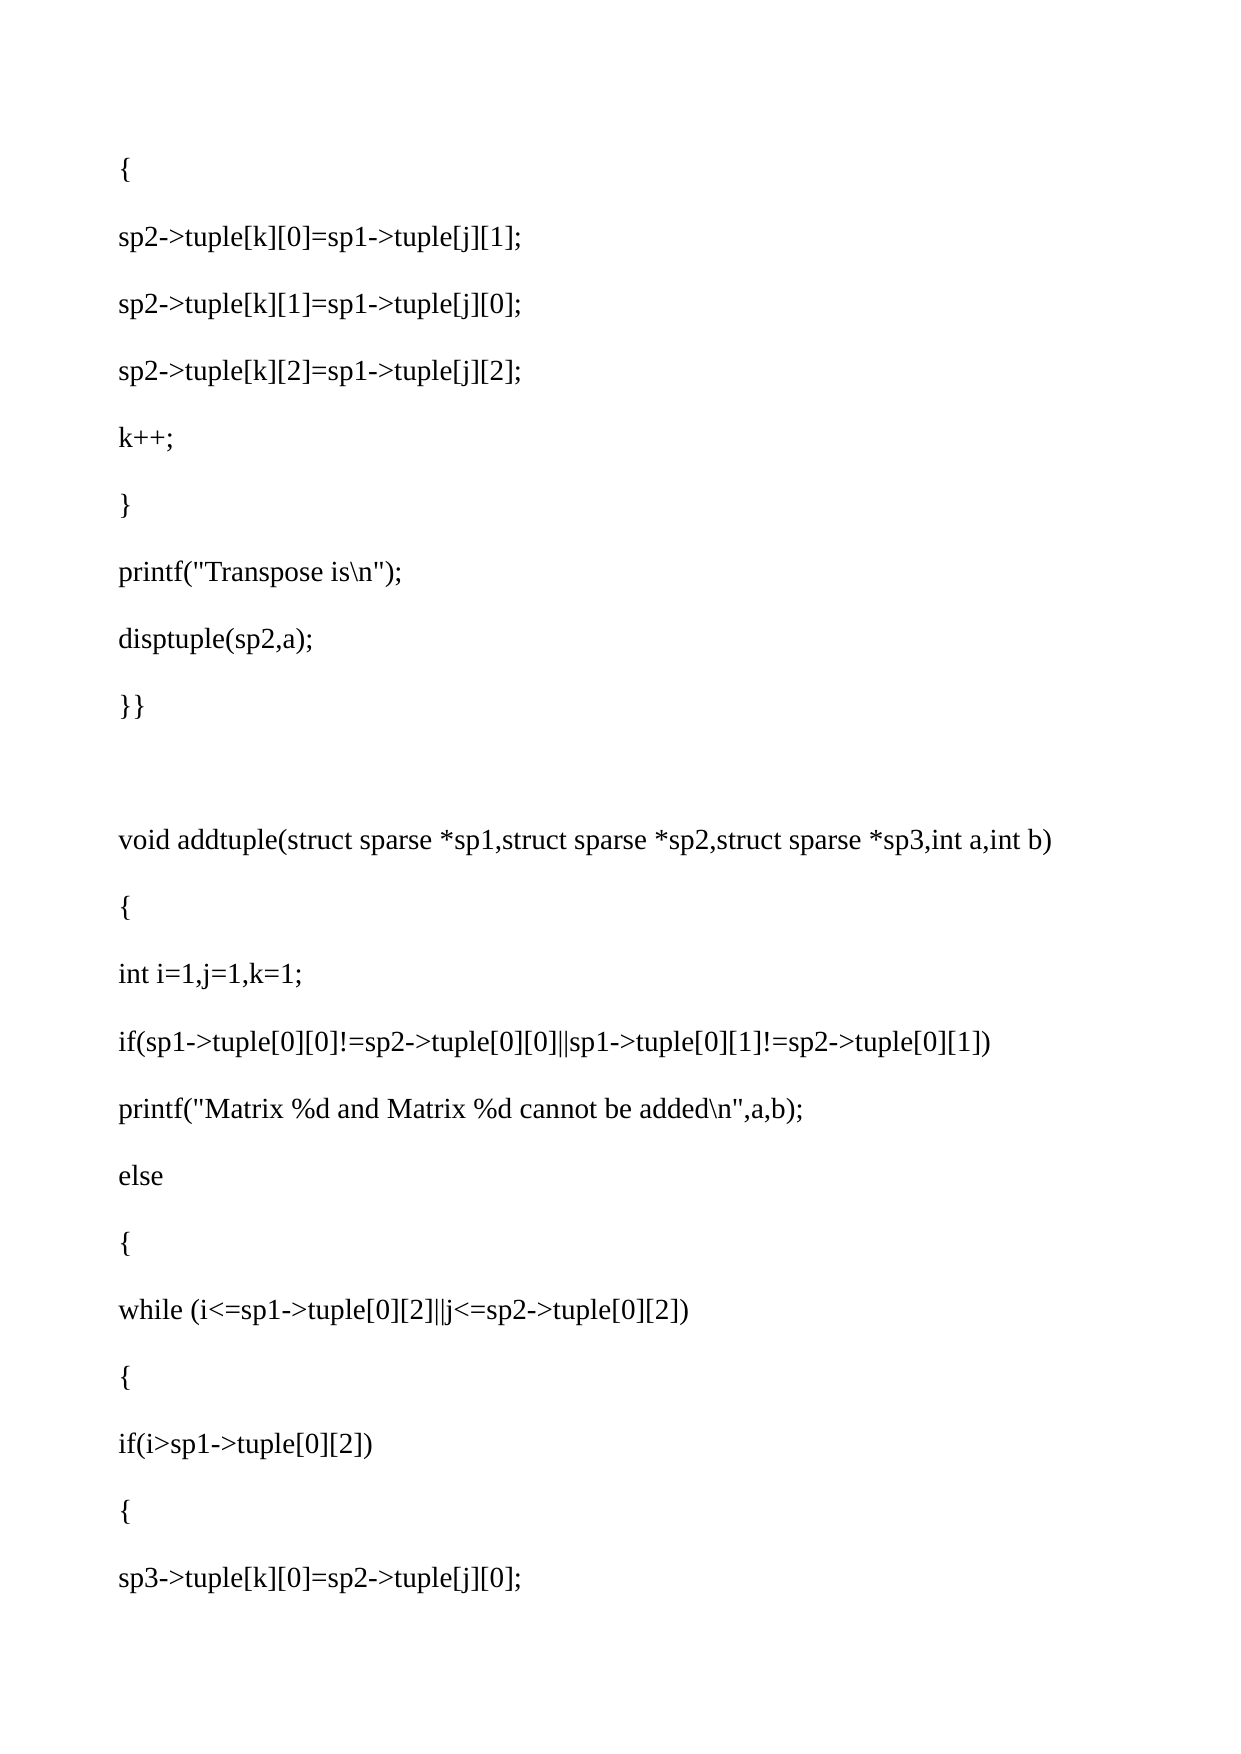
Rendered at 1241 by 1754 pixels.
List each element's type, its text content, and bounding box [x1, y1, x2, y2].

text { [118, 152, 1122, 185]
text printf("Matrix %d and Matrix %d cannot be added\n",a,b); [118, 1091, 1122, 1124]
text void addtuple(struct sparse *sp1,struct sparse *sp2,struct sparse *sp3,int a,int b) [118, 822, 1122, 856]
text if(sp1->tuple[0][0]!=sp2->tuple[0][0]||sp1->tuple[0][1]!=sp2->tuple[0][1]) [118, 1024, 1122, 1057]
text }} [118, 688, 1122, 722]
text while (i<=sp1->tuple[0][2]||j<=sp2->tuple[0][2]) [118, 1292, 1122, 1326]
text { [118, 1493, 1122, 1527]
text printf("Transpose is\n"); [118, 554, 1122, 588]
text k++; [118, 420, 1122, 453]
text } [118, 487, 1122, 521]
text { [118, 1225, 1122, 1258]
text sp2->tuple[k][1]=sp1->tuple[j][0]; [118, 286, 1122, 319]
text { [118, 889, 1122, 923]
text int i=1,j=1,k=1; [118, 957, 1122, 990]
text { [118, 1359, 1122, 1393]
text sp3->tuple[k][0]=sp2->tuple[j][0]; [118, 1560, 1122, 1594]
text else [118, 1158, 1122, 1191]
text disptuple(sp2,a); [118, 621, 1122, 655]
text if(i>sp1->tuple[0][2]) [118, 1426, 1122, 1460]
text sp2->tuple[k][2]=sp1->tuple[j][2]; [118, 353, 1122, 386]
text sp2->tuple[k][0]=sp1->tuple[j][1]; [118, 219, 1122, 252]
